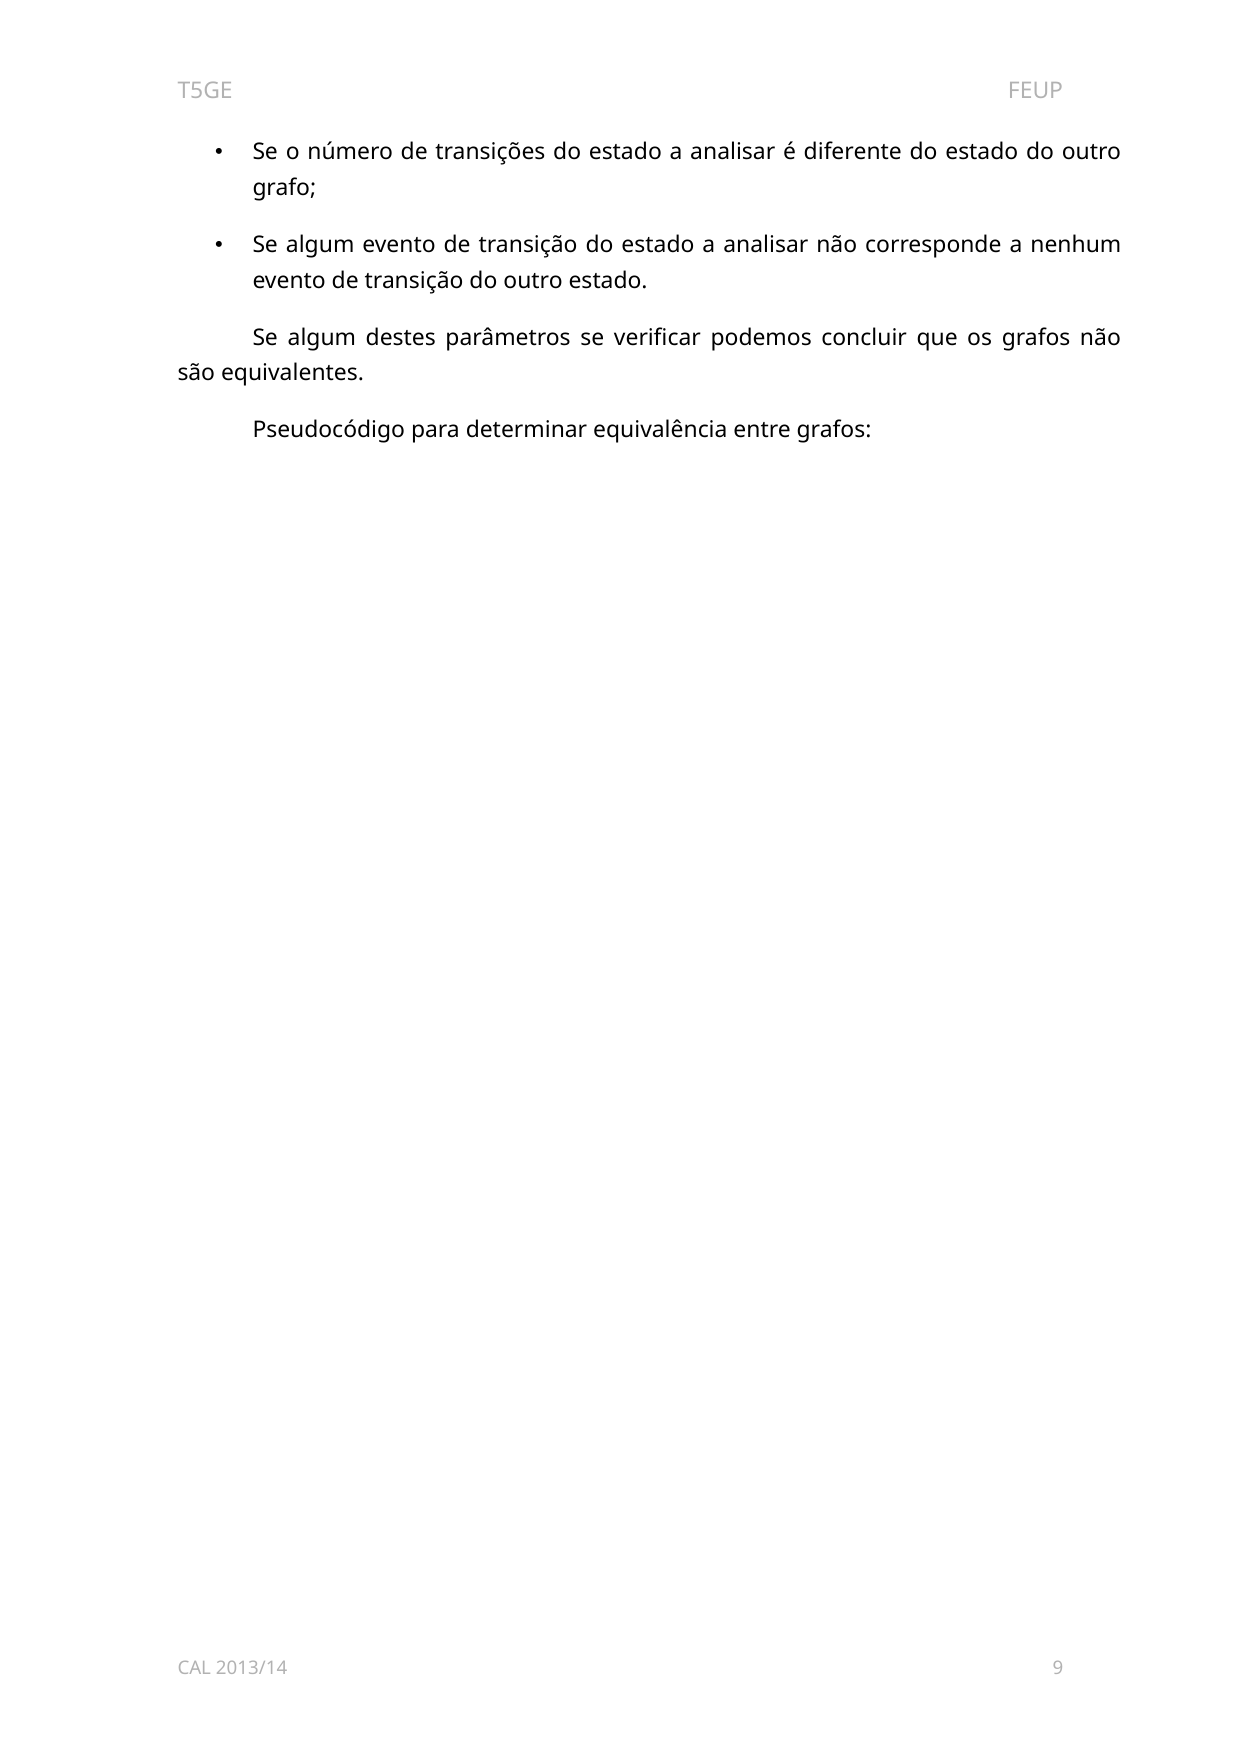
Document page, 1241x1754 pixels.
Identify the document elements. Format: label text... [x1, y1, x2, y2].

list Se o número de transições do estado a analisar é diferente do estado do outro grafo; [215, 135, 1122, 202]
text Pseudocódigo para determinar equivalência entre grafos: [177, 413, 1122, 444]
list Se algum evento de transição do estado a analisar não corresponde a nenhum evento de transição do outro estado. [215, 228, 1122, 295]
text Se algum destes parâmetros se verificar podemos concluir que os grafos não são equivalentes. [177, 320, 1122, 388]
